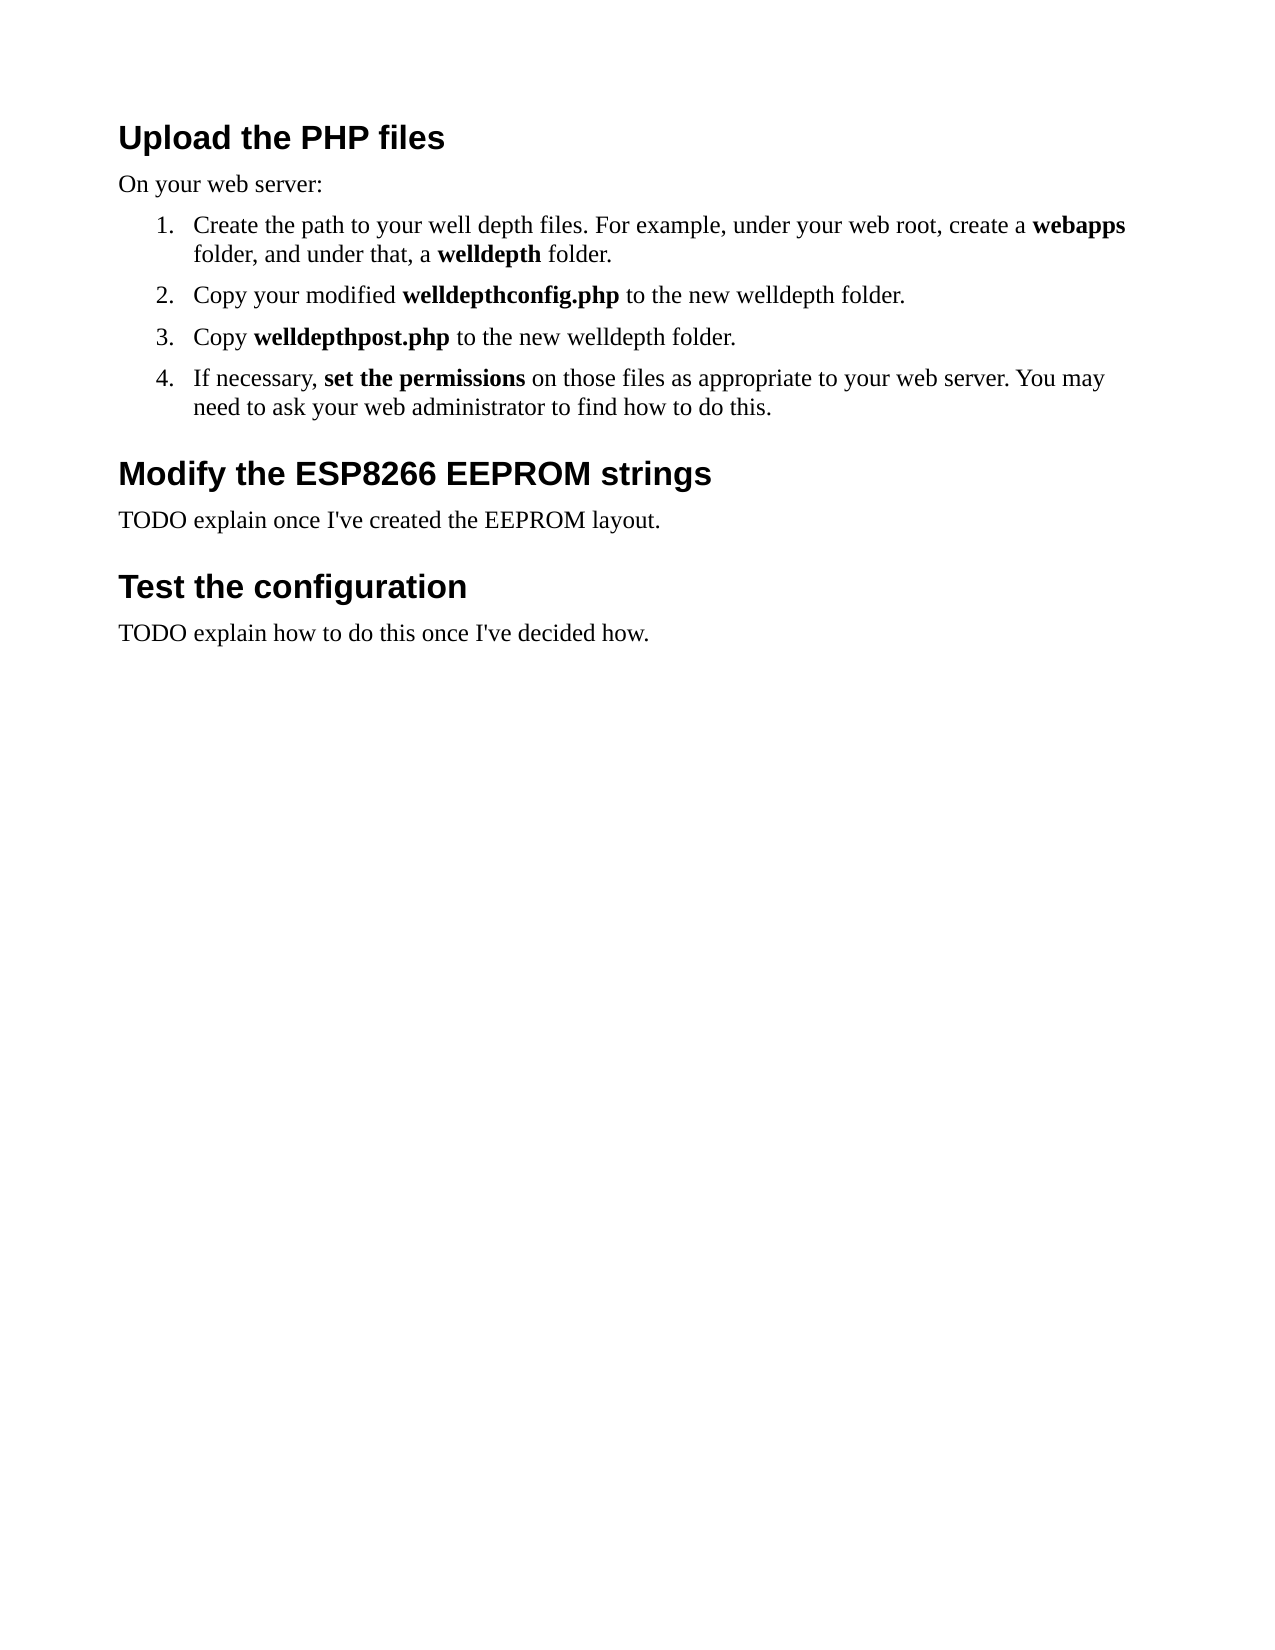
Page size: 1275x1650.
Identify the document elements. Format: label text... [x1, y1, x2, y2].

list Copy your modified welldepthconfig.php to the new welldepth folder. [156, 281, 1157, 309]
list If necessary, set the permissions on those files as appropriate to your web server. You may need to ask your web administrator to find how to do this. [156, 363, 1157, 421]
list Copy welldepthpost.php to the new welldepth folder. [156, 322, 1157, 351]
text On your web server: [118, 169, 1157, 198]
subtitle Modify the ESP8266 EEPROM strings [118, 454, 1157, 492]
text TODO explain how to do this once I've decided how. [118, 618, 1157, 647]
list Create the path to your well depth files. For example, under your web root, create a webapps folder, and under that, a welldepth folder. [156, 211, 1157, 268]
subtitle Upload the PHP files [118, 118, 1157, 157]
text TODO explain once I've created the EEPROM layout. [118, 505, 1157, 534]
subtitle Test the configuration [118, 567, 1157, 606]
